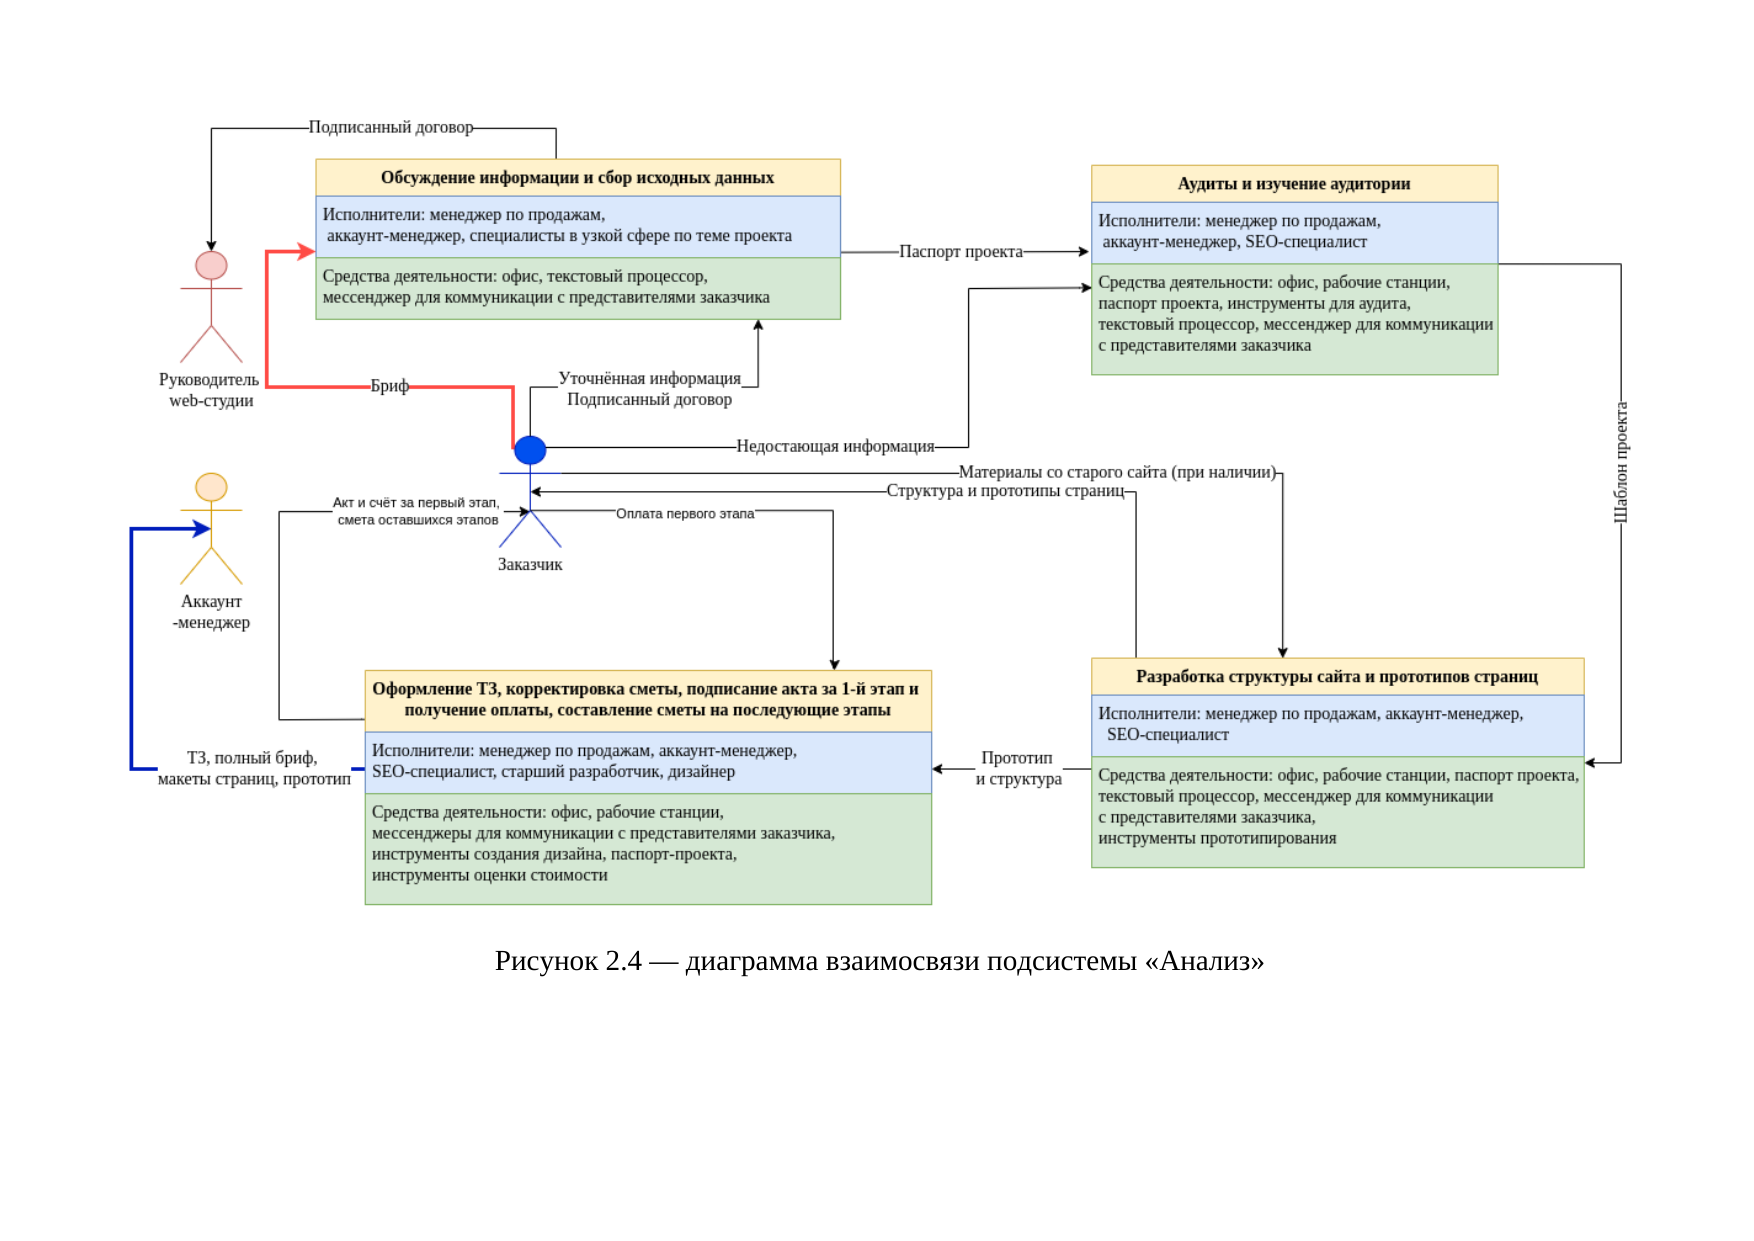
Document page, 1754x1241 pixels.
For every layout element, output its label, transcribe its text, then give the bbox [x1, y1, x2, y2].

picture [121, 118, 1633, 909]
subtitle Рисунок 2.4 — диаграмма взаимосвязи подсистемы «Анализ» [124, 136, 1636, 977]
